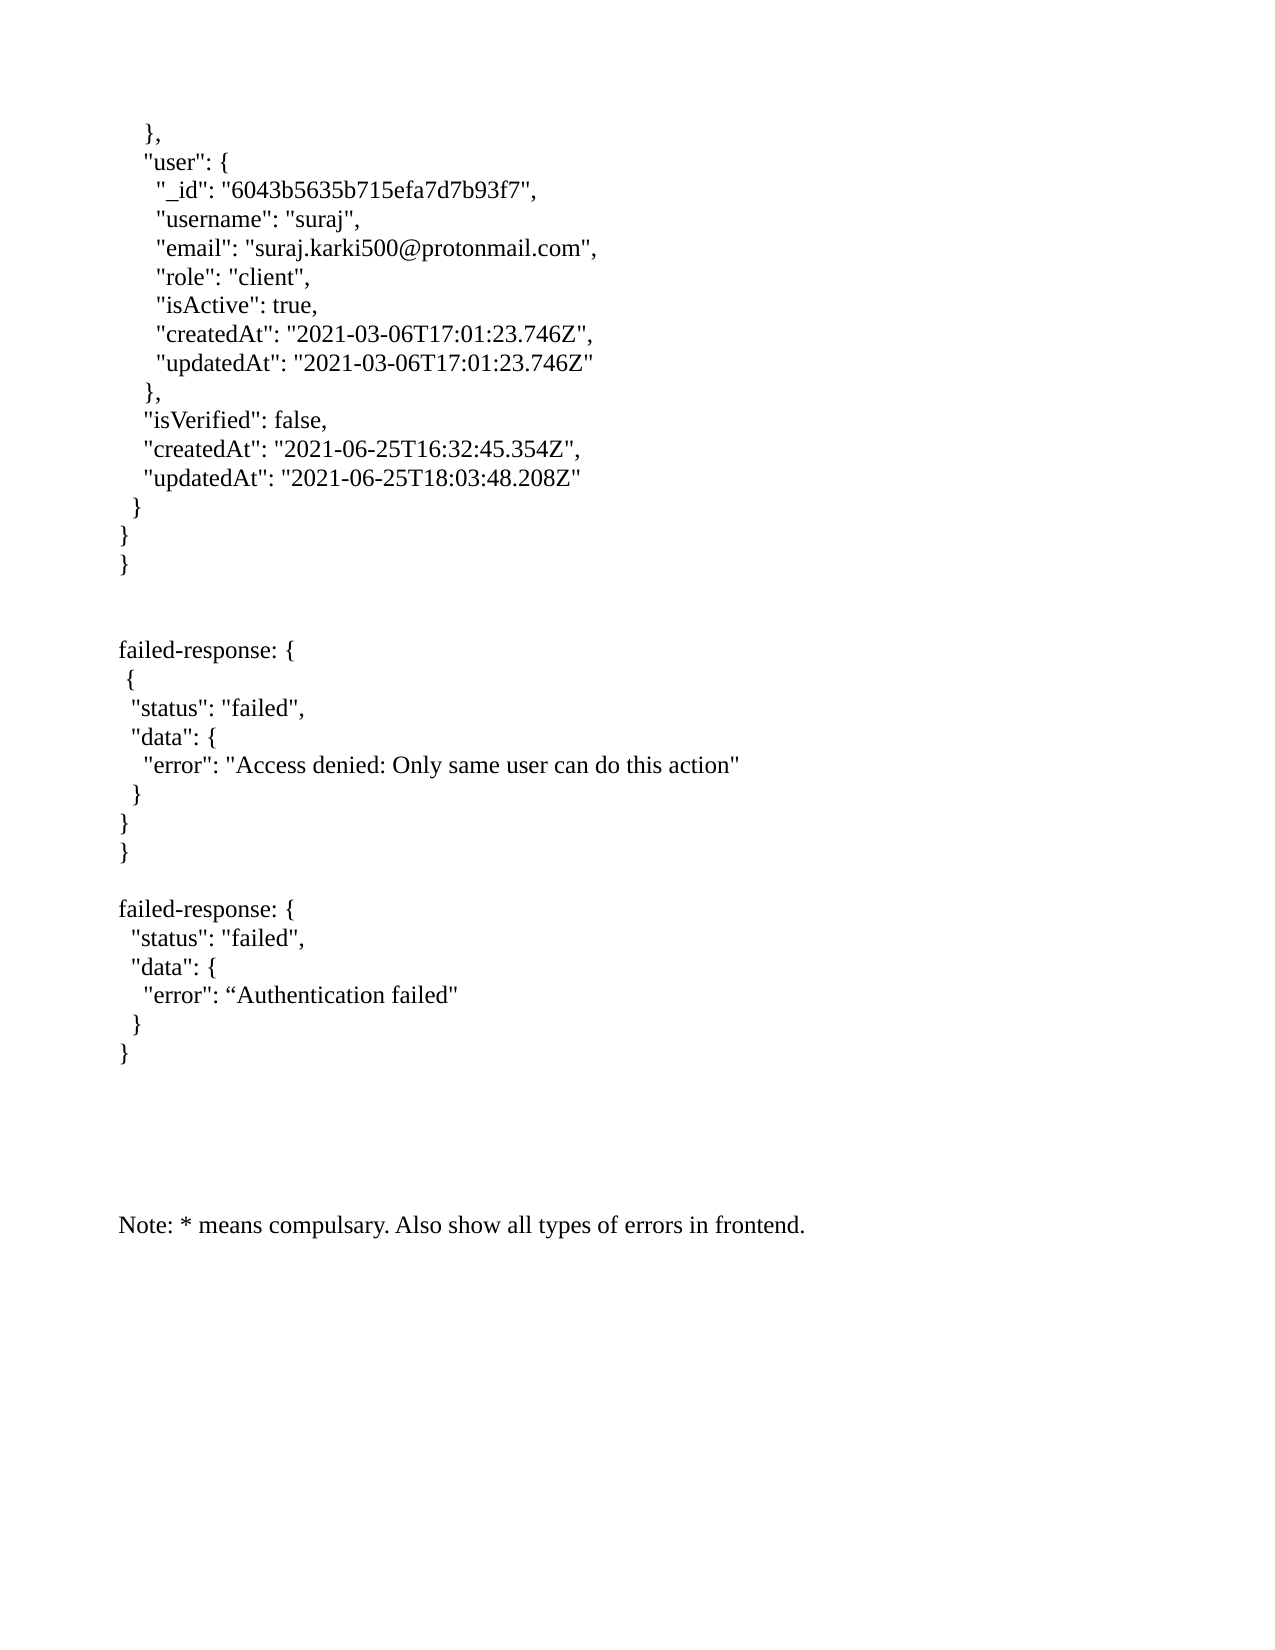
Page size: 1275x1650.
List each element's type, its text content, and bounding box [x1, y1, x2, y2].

text "username": "suraj", [118, 204, 1157, 233]
text } [118, 808, 1157, 837]
text } [118, 779, 1157, 808]
text "data": { [118, 722, 1157, 751]
text { [118, 664, 1157, 693]
text "createdAt": "2021-06-25T16:32:45.354Z", [118, 434, 1157, 463]
text failed-response: { [118, 894, 1157, 923]
text Note: * means compulsary. Also show all types of errors in frontend. [118, 1211, 1157, 1239]
text "updatedAt": "2021-03-06T17:01:23.746Z" [118, 348, 1157, 377]
text } [118, 549, 1157, 578]
text } [118, 837, 1157, 866]
text "createdAt": "2021-03-06T17:01:23.746Z", [118, 319, 1157, 348]
text }, [118, 118, 1157, 147]
text }, [118, 377, 1157, 406]
text "updatedAt": "2021-06-25T18:03:48.208Z" [118, 463, 1157, 492]
text "user": { [118, 147, 1157, 176]
text } [118, 1038, 1157, 1067]
text "status": "failed", [118, 923, 1157, 952]
text "isActive": true, [118, 291, 1157, 319]
text "_id": "6043b5635b715efa7d7b93f7", [118, 176, 1157, 204]
text "error": "Access denied: Only same user can do this action" [118, 751, 1157, 779]
text failed-response: { [118, 636, 1157, 664]
text "isVerified": false, [118, 406, 1157, 434]
text } [118, 492, 1157, 521]
text } [118, 1009, 1157, 1038]
text "error": “Authentication failed" [118, 981, 1157, 1009]
text } [118, 521, 1157, 549]
text "role": "client", [118, 262, 1157, 291]
text "email": "suraj.karki500@protonmail.com", [118, 233, 1157, 262]
text "data": { [118, 952, 1157, 981]
text "status": "failed", [118, 693, 1157, 722]
